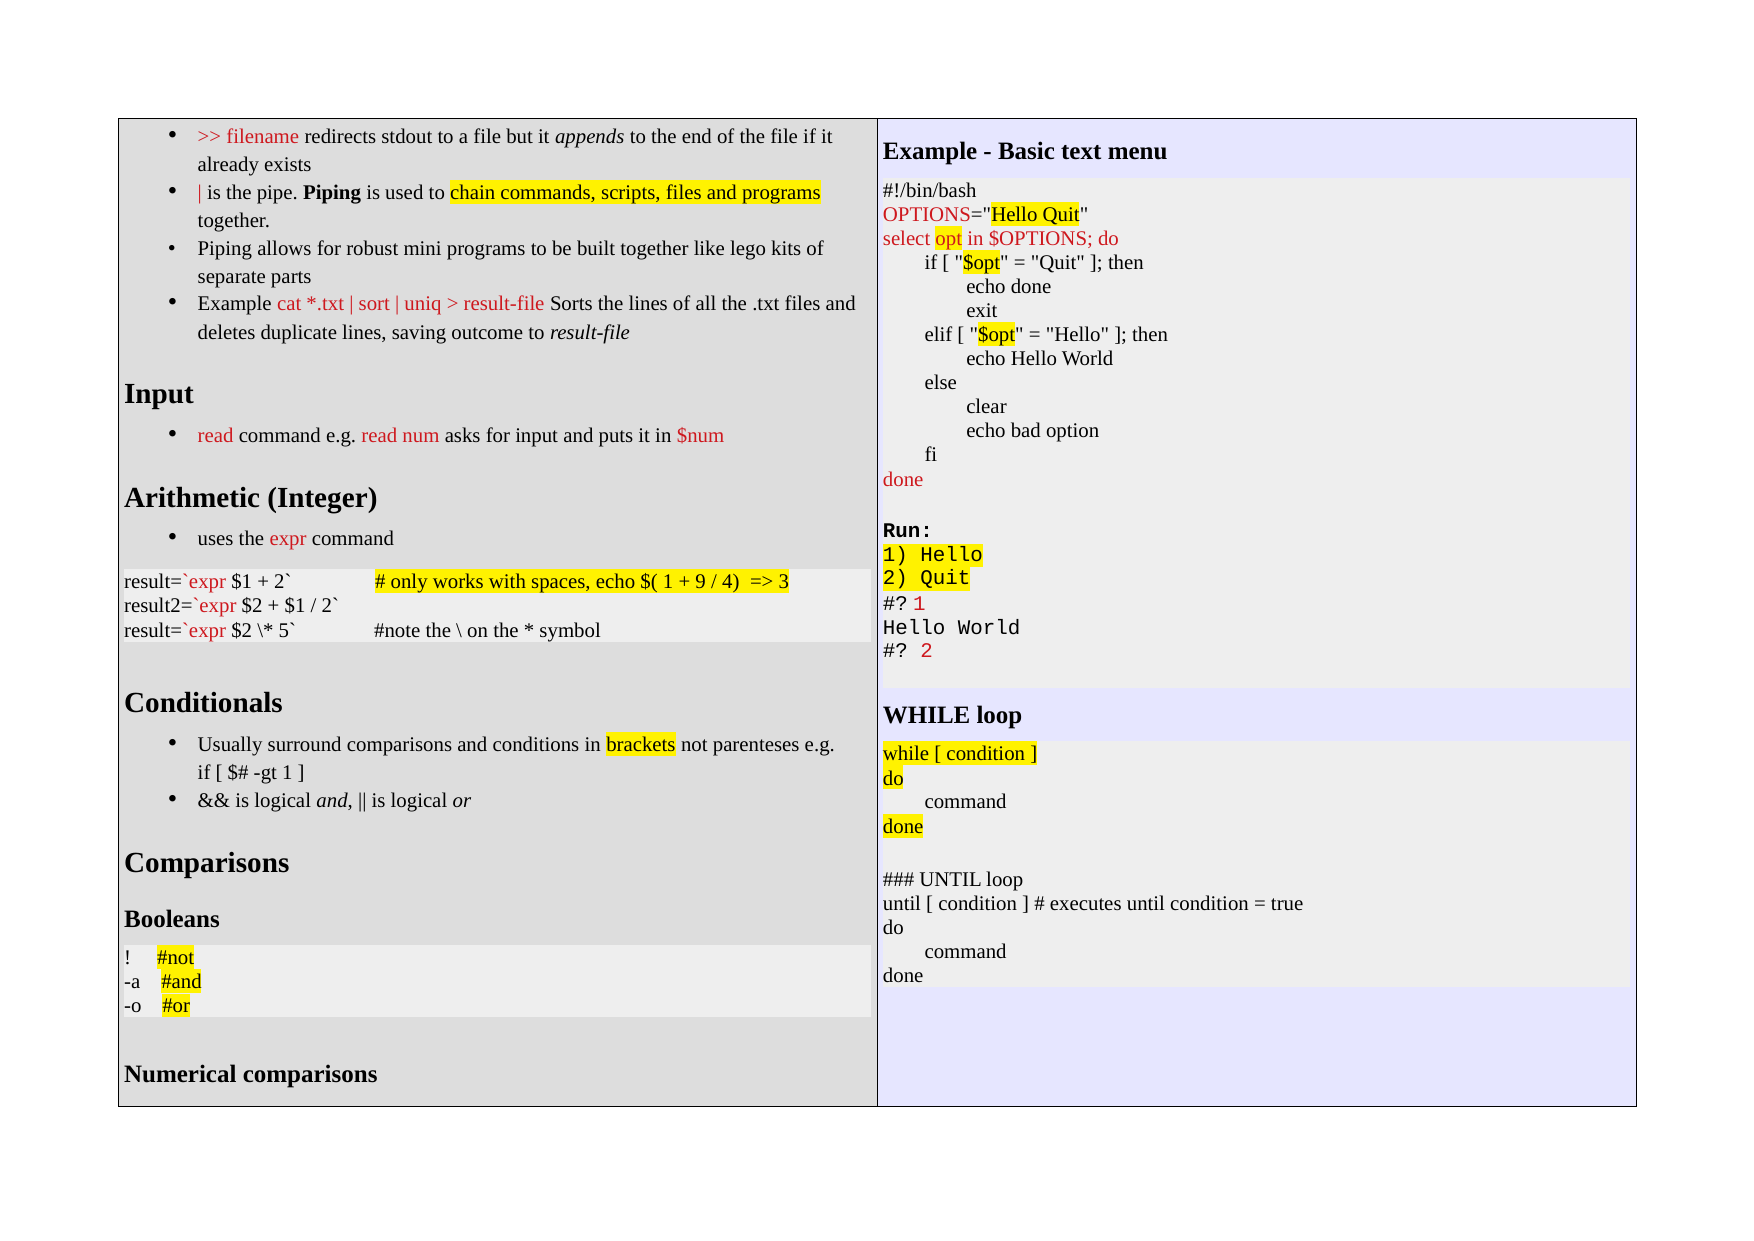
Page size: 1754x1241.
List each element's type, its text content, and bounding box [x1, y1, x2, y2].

table_header Example comparisons if [ "$VAR1" = "$VAR2" ]; then echo "expression evaluated as true" else echo "expression evaluated as false" fi case "$C" in "1") do_this() ;; "2" | "3") do_what_you_are_supposed_to_do() ;; *) #fallback default case do_nothing() ;; esac Looping Iterates over a string of values ### FOR loop for i in 1 2 3 4 5 # can also be written for i in {1..5} or {start..end..increment} do echo "Welcome $i times" done select looping works just like for with select, use p3 prompt. User options get a number prefix and waits for number response. Example - Basic text menu #!/bin/bash OPTIONS="Hello Quit" select opt in $OPTIONS; do if [ "$opt" = "Quit" ]; then echo done exit elif [ "$opt" = "Hello" ]; then echo Hello World else clear echo bad option fi done Run: 1) Hello 2) Quit #? 1 Hello World #? 2 WHILE loop while [ condition ] do command done ### UNTIL loop until [ condition ] # executes until condition = true do command done Functions works same as other languages can take parameters function e { echo $1 } e Hello #will echo Hello when called Debugging #!/bin/bash -x Adding -x to the shebang produces output information Additional shell features $var #Value of shell variable var. ${var}abc #Example: value of shell variable var with string abc appended. # #At start of line, indicates a comment. var=value #Assign the string value to shell variable var. cmd1 && cmd2 #Run cmd1, then if cmd1 successful run cmd2, otherwise skip. cmd1 || cmd2 #Run cmd1, then if cmd1 not successful run cmd2, otherwise skip. cmd1; cmd2 #Do cmd1 and then cmd2. cmd1 & cmd2 #Do cmd1, start cmd2 without waiting for cmd1 to finish. (cmds) #Run cmds (commands) in a subshell. Additional shell features from this Bash cheatsheet [878, 119, 1636, 1106]
table_header Bash scripting cheatsheet by Lee2sman Updated 2017-09-18 Bash shebang #!/usr/bin/env bash for portability, or less good, #!/bin/bash Commenting # this symbol makes everything after it on a line a comment Variables No data types. Number, char, string, ok! No need to declare. Just assign a value to create it. Get the value of a variable (whatever is stored in it) by calling it with $ in front. declare a local variable in a function by saying local before creating it. Builtin shell variables $0 #Name of this shell script itself. $1 #Value of first command line parameter (similarly $2, $3, etc) $# #In a shell script, the number of command line parameters. $* #All of the command line parameters. $- #Options given to the shell. $? #Return the exit status of the last command. $$ #Process id of script (really id of the shell running the script) File redirection and Piping Three default files: 0. standard input (stdin), 1. standard output (stdout) and 2. standard error (stderr) > filename redirects stdout to a file (and creates the file if it didn't already exist) >> filename redirects stdout to a file but it appends to the end of the file if it already exists | is the pipe. Piping is used to chain commands, scripts, files and programs together. Piping allows for robust mini programs to be built together like lego kits of separate parts Example cat *.txt | sort | uniq > result-file Sorts the lines of all the .txt files and deletes duplicate lines, saving outcome to result-file Input read command e.g. read num asks for input and puts it in $num Arithmetic (Integer) uses the expr command result=`expr $1 + 2` # only works with spaces, echo $( 1 + 9 / 4) => 3 result2=`expr $2 + $1 / 2` result=`expr $2 \* 5` #note the \ on the * symbol Conditionals Usually surround comparisons and conditions in brackets not parenteses e.g. if [ $# -gt 1 ] && is logical and, || is logical or Comparisons Booleans ! #not -a #and -o #or Numerical comparisons -eq == equal to -ne ≠ (not equal to) -gt > greater than -ge >= greather than or equal to -lt < less than -le <= less than or equal to < less than <= less than or equal to ((within double parenthesis)) > greater than ((within double parenthesis)) >= greater than or equal to ((within double parenthesis)) = equal to, including for strings, e.g. ```if [ "$a" = "$b" ]``` STRING COMPARISONS == is equal to != is NOT equal to < less than (ascii-betically) > greater than (ascii-betically) -z string is null -n string is not null [119, 119, 877, 1106]
